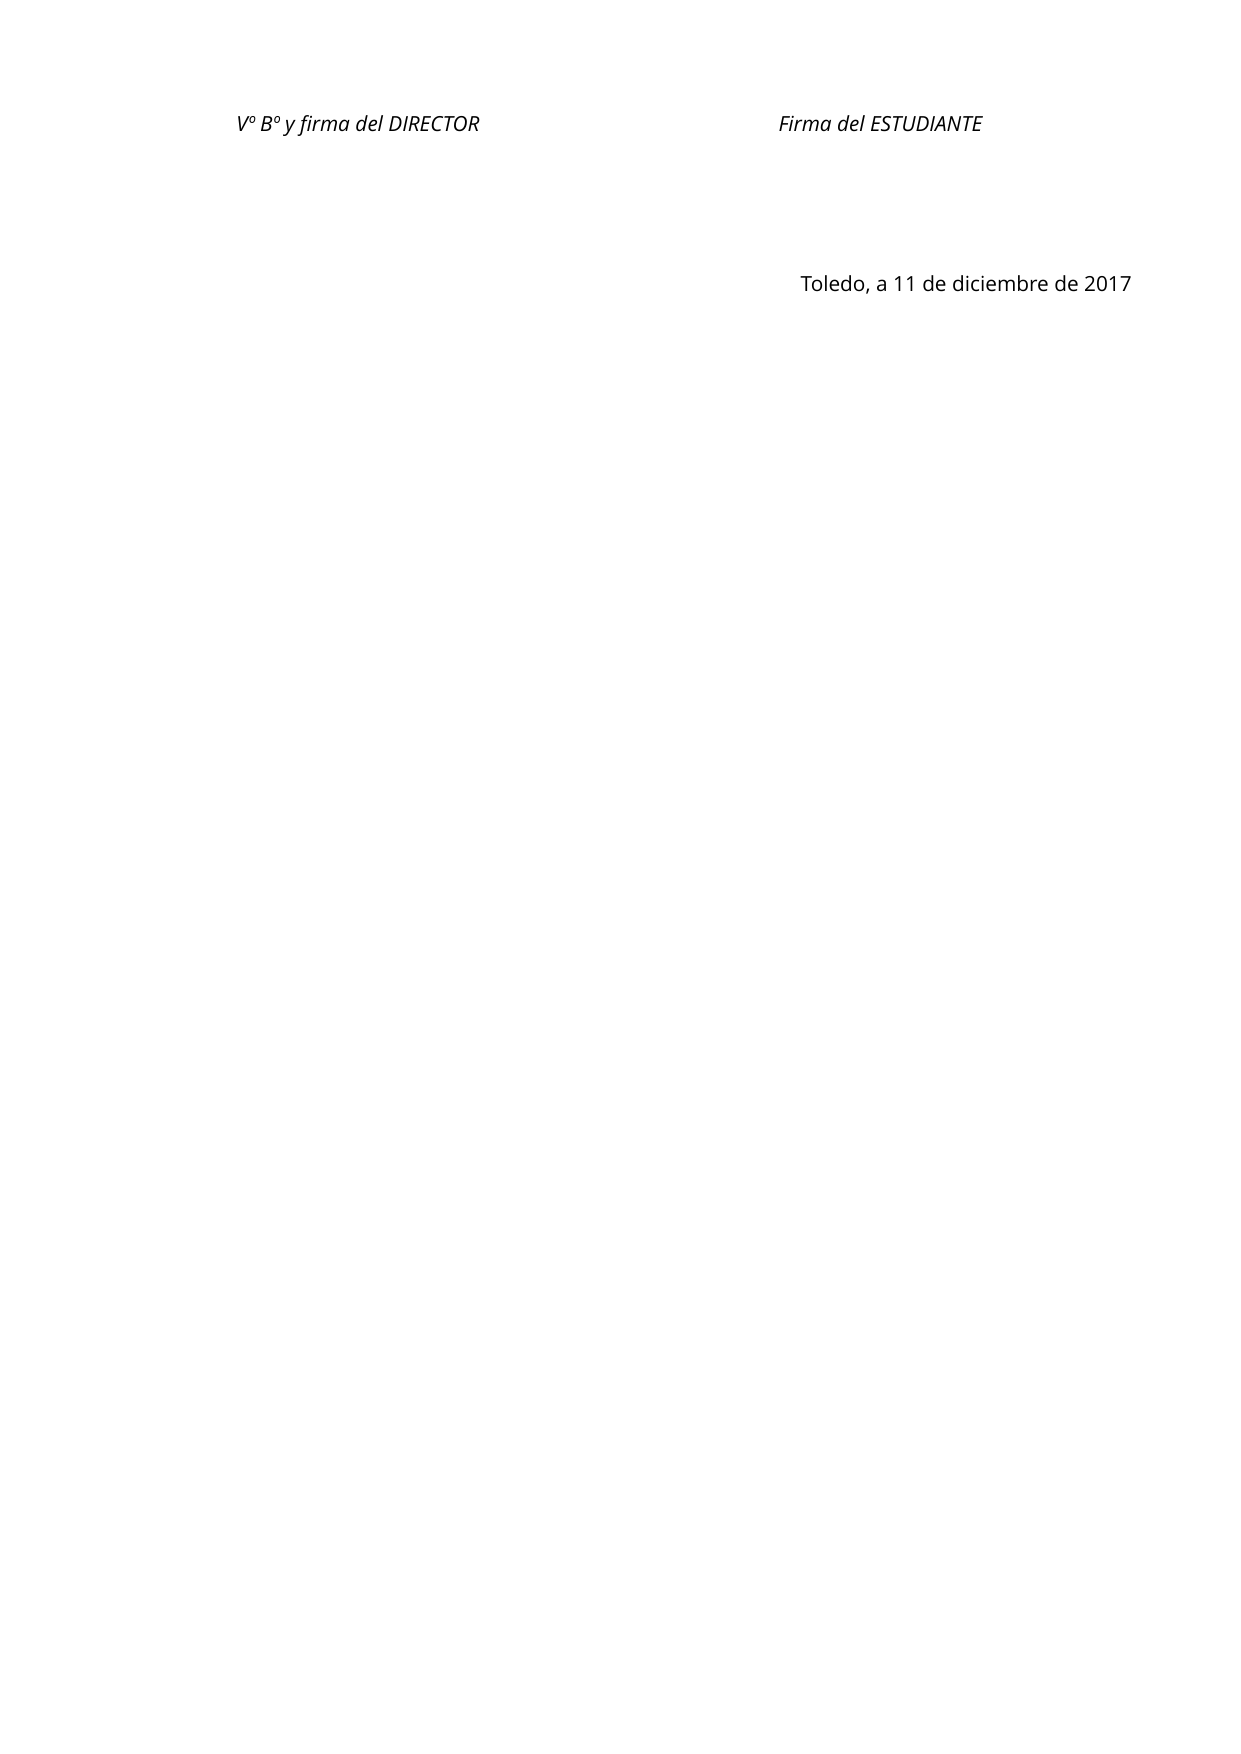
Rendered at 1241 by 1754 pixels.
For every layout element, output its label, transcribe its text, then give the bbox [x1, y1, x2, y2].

table_cell Vº Bº y firma del DIRECTOR [103, 103, 620, 143]
table_cell [103, 263, 620, 303]
table_cell [103, 183, 620, 223]
table_cell Firma del ESTUDIANTE [620, 103, 1137, 143]
table_cell [620, 183, 1137, 223]
table_cell [103, 143, 620, 183]
table_cell [620, 143, 1137, 183]
table_cell Toledo, a 11 de diciembre de 2017 [620, 263, 1137, 303]
table_cell [103, 223, 620, 263]
table_cell [620, 223, 1137, 263]
